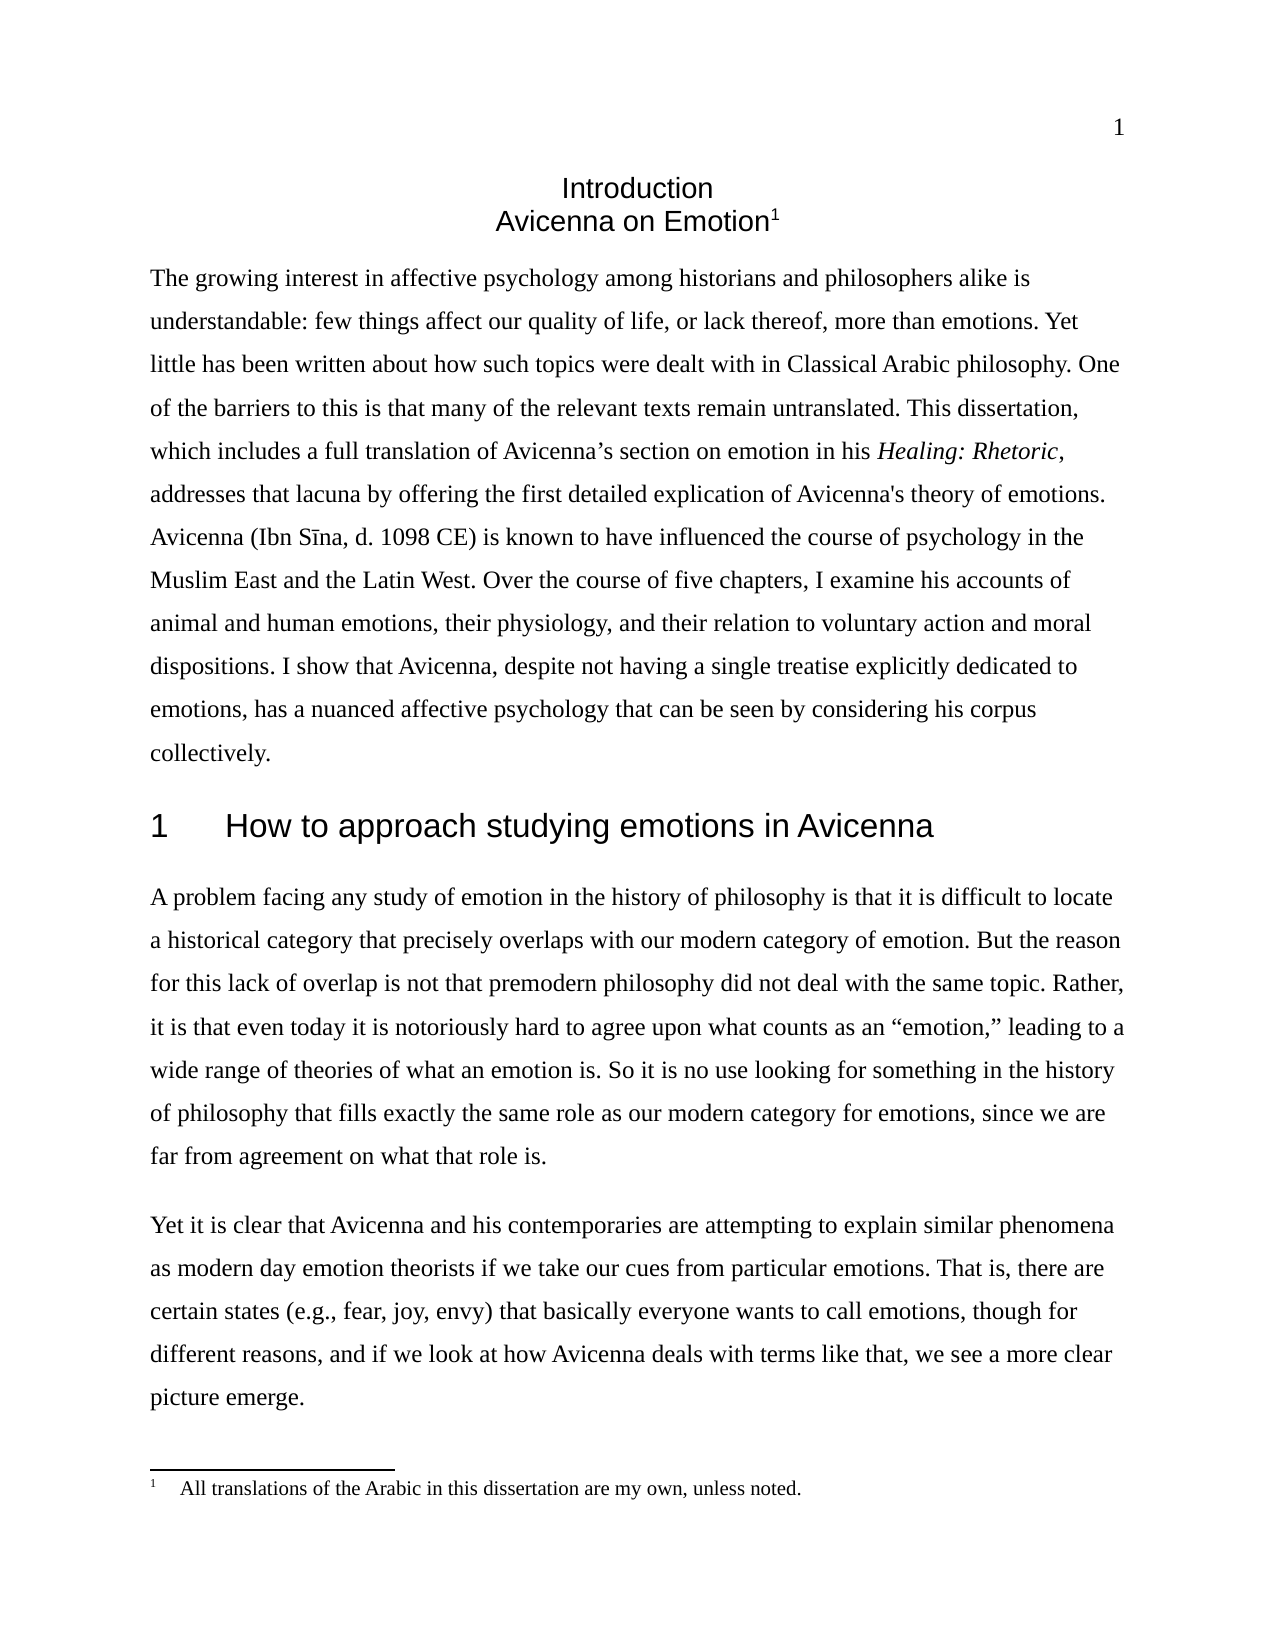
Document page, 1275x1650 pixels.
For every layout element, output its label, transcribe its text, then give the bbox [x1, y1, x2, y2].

text Yet it is clear that Avicenna and his contemporaries are attempting to explain similar phenomena as modern day emotion theorists if we take our cues from particular emotions. That is, there are certain states (e.g., fear, joy, envy) that basically everyone wants to call emotions, though for different reasons, and if we look at how Avicenna deals with terms like that, we see a more clear picture emerge. [150, 1210, 1125, 1411]
text All translations of the Arabic in this dissertation are my own, unless noted. [150, 1476, 1125, 1500]
subtitle Introduction [150, 171, 1125, 204]
text A problem facing any study of emotion in the history of philosophy is that it is difficult to locate a historical category that precisely overlaps with our modern category of emotion. But the reason for this lack of overlap is not that premodern philosophy did not deal with the same topic. Rather, it is that even today it is notoriously hard to agree upon what counts as an “emotion,” leading to a wide range of theories of what an emotion is. So it is no use looking for something in the history of philosophy that fills exactly the same role as our modern category for emotions, since we are far from agreement on what that role is. [150, 882, 1125, 1170]
text The growing interest in affective psychology among historians and philosophers alike is understandable: few things affect our quality of life, or lack thereof, more than emotions. Yet little has been written about how such topics were dealt with in Classical Arabic philosophy. One of the barriers to this is that many of the relevant texts remain untranslated. This dissertation, which includes a full translation of Avicenna’s section on emotion in his Healing: Rhetoric, addresses that lacuna by offering the first detailed explication of Avicenna's theory of emotions. Avicenna (Ibn Sīna, d. 1098 CE) is known to have influenced the course of psychology in the Muslim East and the Latin West. Over the course of five chapters, I examine his accounts of animal and human emotions, their physiology, and their relation to voluntary action and moral dispositions. I show that Avicenna, despite not having a single treatise explicitly dedicated to emotions, has a nuanced affective psychology that can be seen by considering his corpus collectively. [150, 263, 1125, 766]
subtitle 1 How to approach studying emotions in Avicenna [150, 806, 1125, 845]
subtitle Avicenna on Emotion [150, 204, 1125, 238]
